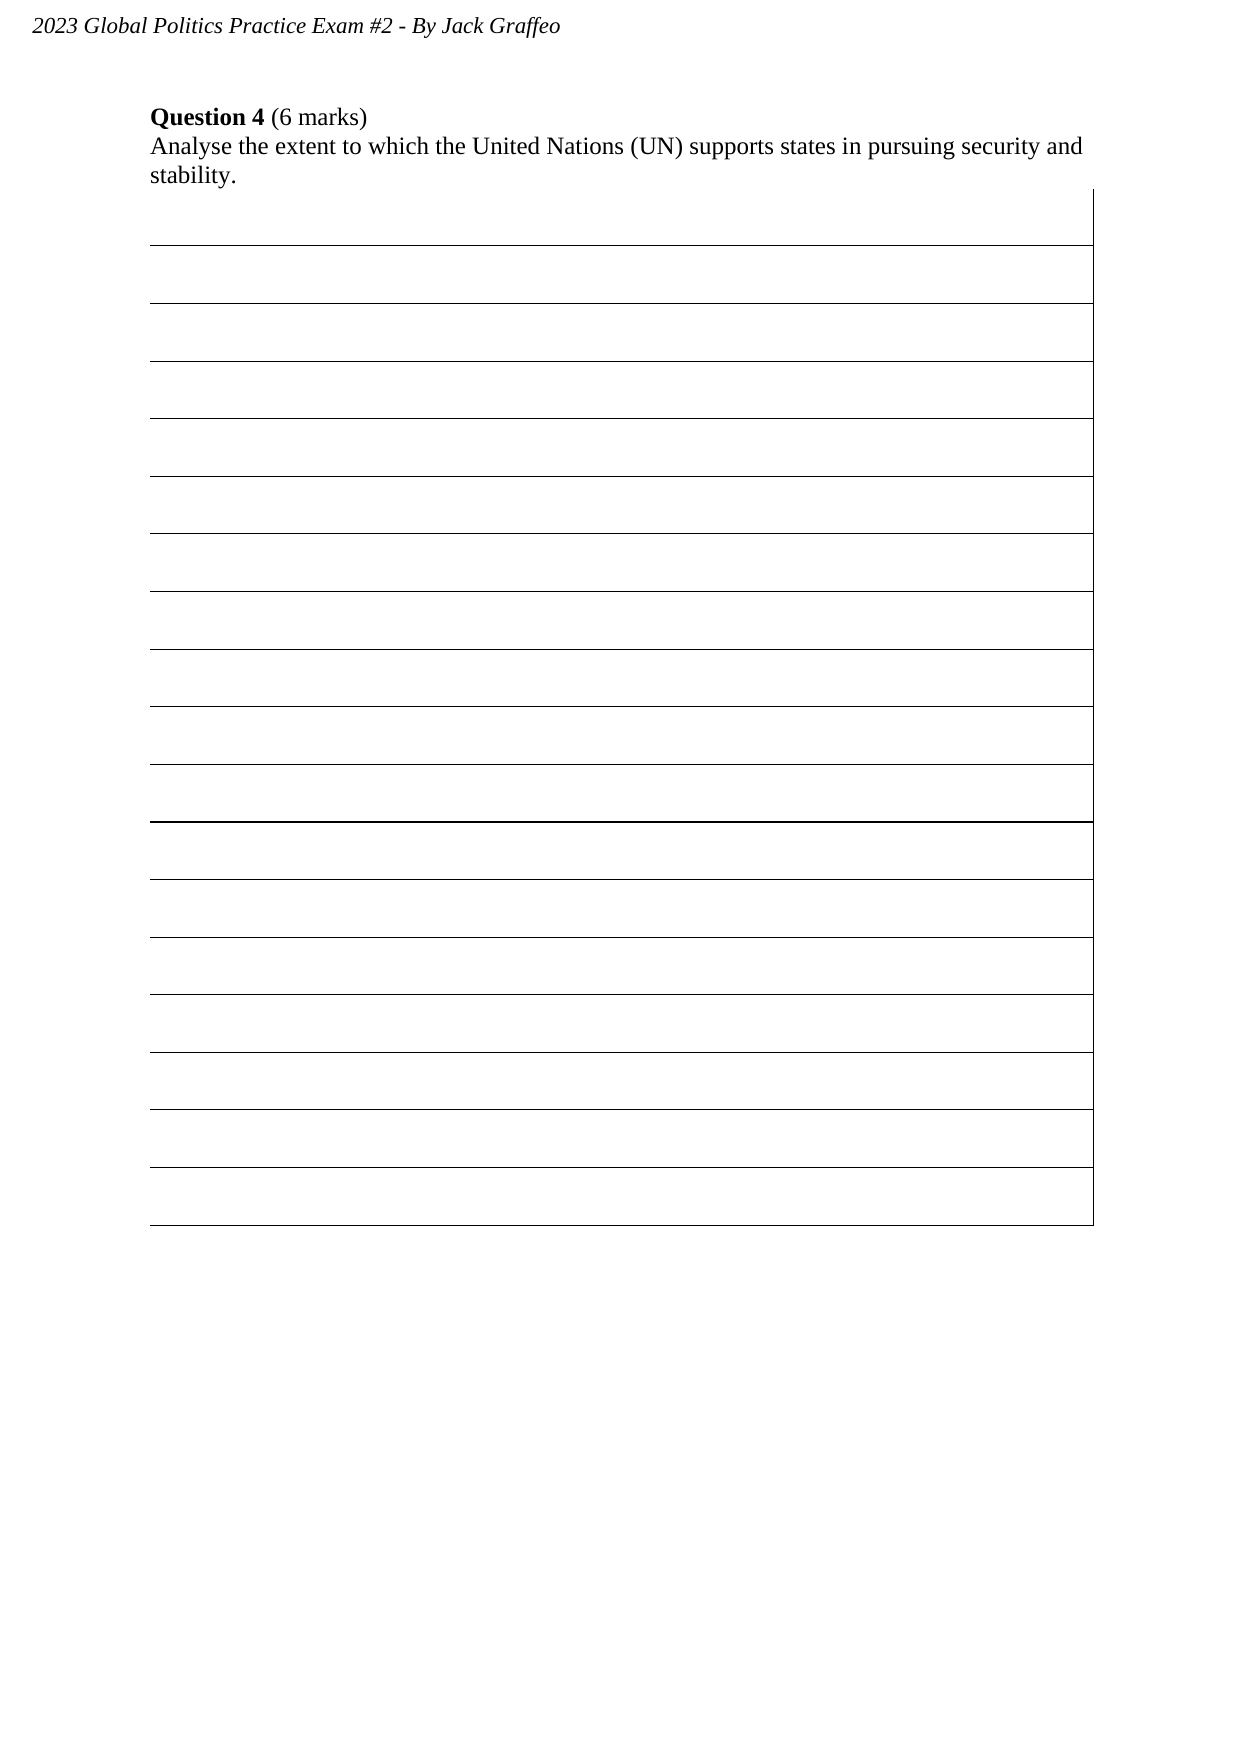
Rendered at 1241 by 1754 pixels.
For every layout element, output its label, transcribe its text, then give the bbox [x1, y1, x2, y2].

table_cell [150, 362, 1093, 418]
table_cell [150, 1053, 1093, 1109]
table_cell [150, 1110, 1093, 1167]
table_cell [150, 650, 1093, 706]
table_cell [150, 938, 1093, 994]
table_cell [150, 246, 1093, 303]
table_cell [150, 592, 1093, 648]
table_cell [150, 419, 1093, 476]
table_cell [150, 995, 1093, 1052]
table_cell [150, 534, 1093, 591]
table_header [150, 189, 1093, 245]
table_cell [150, 304, 1093, 361]
table_cell [150, 477, 1093, 533]
text Analyse the extent to which the United Nations (UN) supports states in pursuing security and stability. [150, 131, 1090, 189]
table_cell [150, 823, 1093, 879]
table_cell [150, 765, 1093, 821]
table_cell [150, 707, 1093, 764]
text Question 4 (6 marks) [150, 102, 1090, 131]
table_cell [150, 880, 1093, 937]
table_cell [150, 1168, 1093, 1224]
